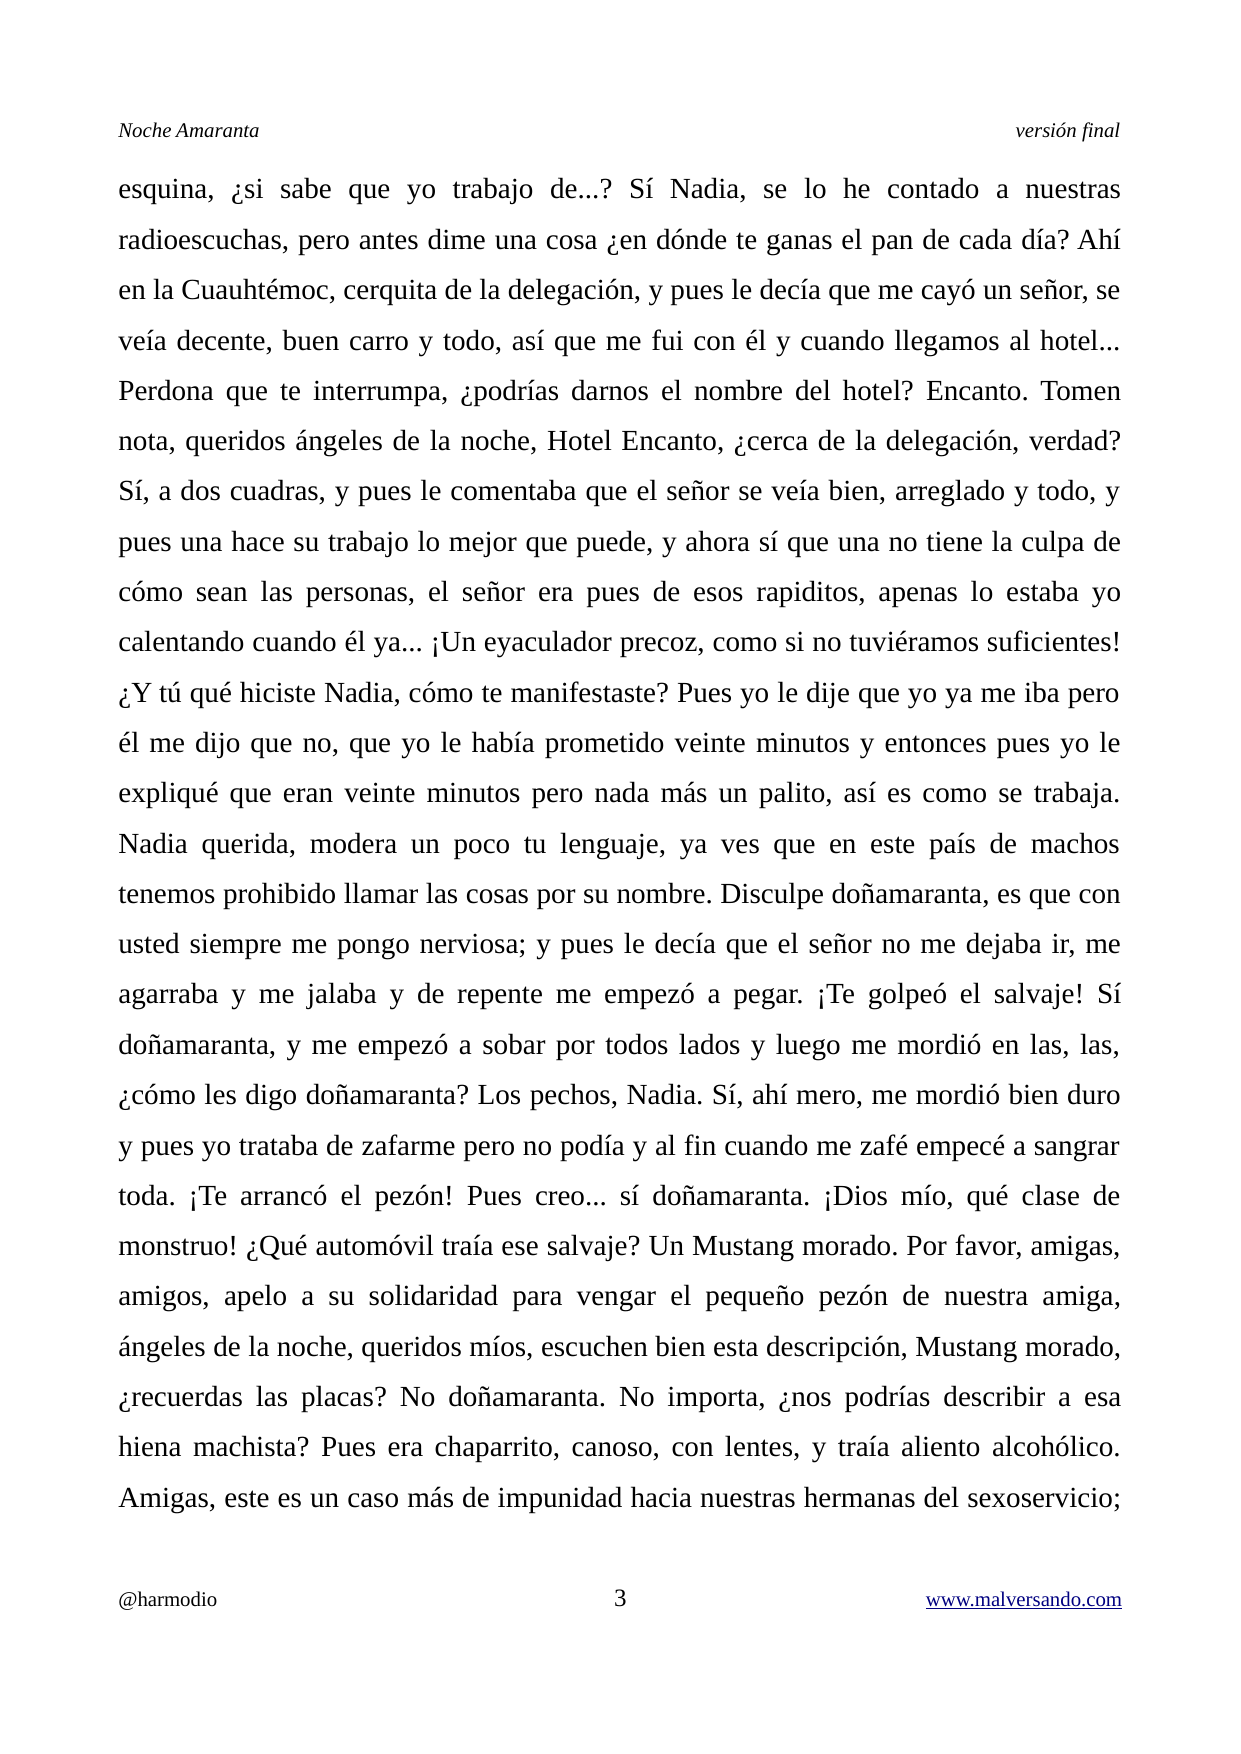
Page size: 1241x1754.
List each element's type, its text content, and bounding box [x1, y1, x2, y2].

text esquina, ¿si sabe que yo trabajo de...? Sí Nadia, se lo he contado a nuestras radioescuchas, pero antes dime una cosa ¿en dónde te ganas el pan de cada día? Ahí en la Cuauhtémoc, cerquita de la delegación, y pues le decía que me cayó un señor, se veía decente, buen carro y todo, así que me fui con él y cuando llegamos al hotel... Perdona que te interrumpa, ¿podrías darnos el nombre del hotel? Encanto. Tomen nota, queridos ángeles de la noche, Hotel Encanto, ¿cerca de la delegación, verdad? Sí, a dos cuadras, y pues le comentaba que el señor se veía bien, arreglado y todo, y pues una hace su trabajo lo mejor que puede, y ahora sí que una no tiene la culpa de cómo sean las personas, el señor era pues de esos rapiditos, apenas lo estaba yo calentando cuando él ya... ¡Un eyaculador precoz, como si no tuviéramos suficientes! ¿Y tú qué hiciste Nadia, cómo te manifestaste? Pues yo le dije que yo ya me iba pero él me dijo que no, que yo le había prometido veinte minutos y entonces pues yo le expliqué que eran veinte minutos pero nada más un palito, así es como se trabaja. Nadia querida, modera un poco tu lenguaje, ya ves que en este país de machos tenemos prohibido llamar las cosas por su nombre. Disculpe doñamaranta, es que con usted siempre me pongo nerviosa; y pues le decía que el señor no me dejaba ir, me agarraba y me jalaba y de repente me empezó a pegar. ¡Te golpeó el salvaje! Sí doñamaranta, y me empezó a sobar por todos lados y luego me mordió en las, las, ¿cómo les digo doñamaranta? Los pechos, Nadia. Sí, ahí mero, me mordió bien duro y pues yo trataba de zafarme pero no podía y al fin cuando me zafé empecé a sangrar toda. ¡Te arrancó el pezón! Pues creo... sí doñamaranta. ¡Dios mío, qué clase de monstruo! ¿Qué automóvil traía ese salvaje? Un Mustang morado. Por favor, amigas, amigos, apelo a su solidaridad para vengar el pequeño pezón de nuestra amiga, ángeles de la noche, queridos míos, escuchen bien esta descripción, Mustang morado, ¿recuerdas las placas? No doñamaranta. No importa, ¿nos podrías describir a esa hiena machista? Pues era chaparrito, canoso, con lentes, y traía aliento alcohólico. Amigas, este es un caso más de impunidad hacia nuestras hermanas del sexoservicio; [118, 172, 1122, 1513]
